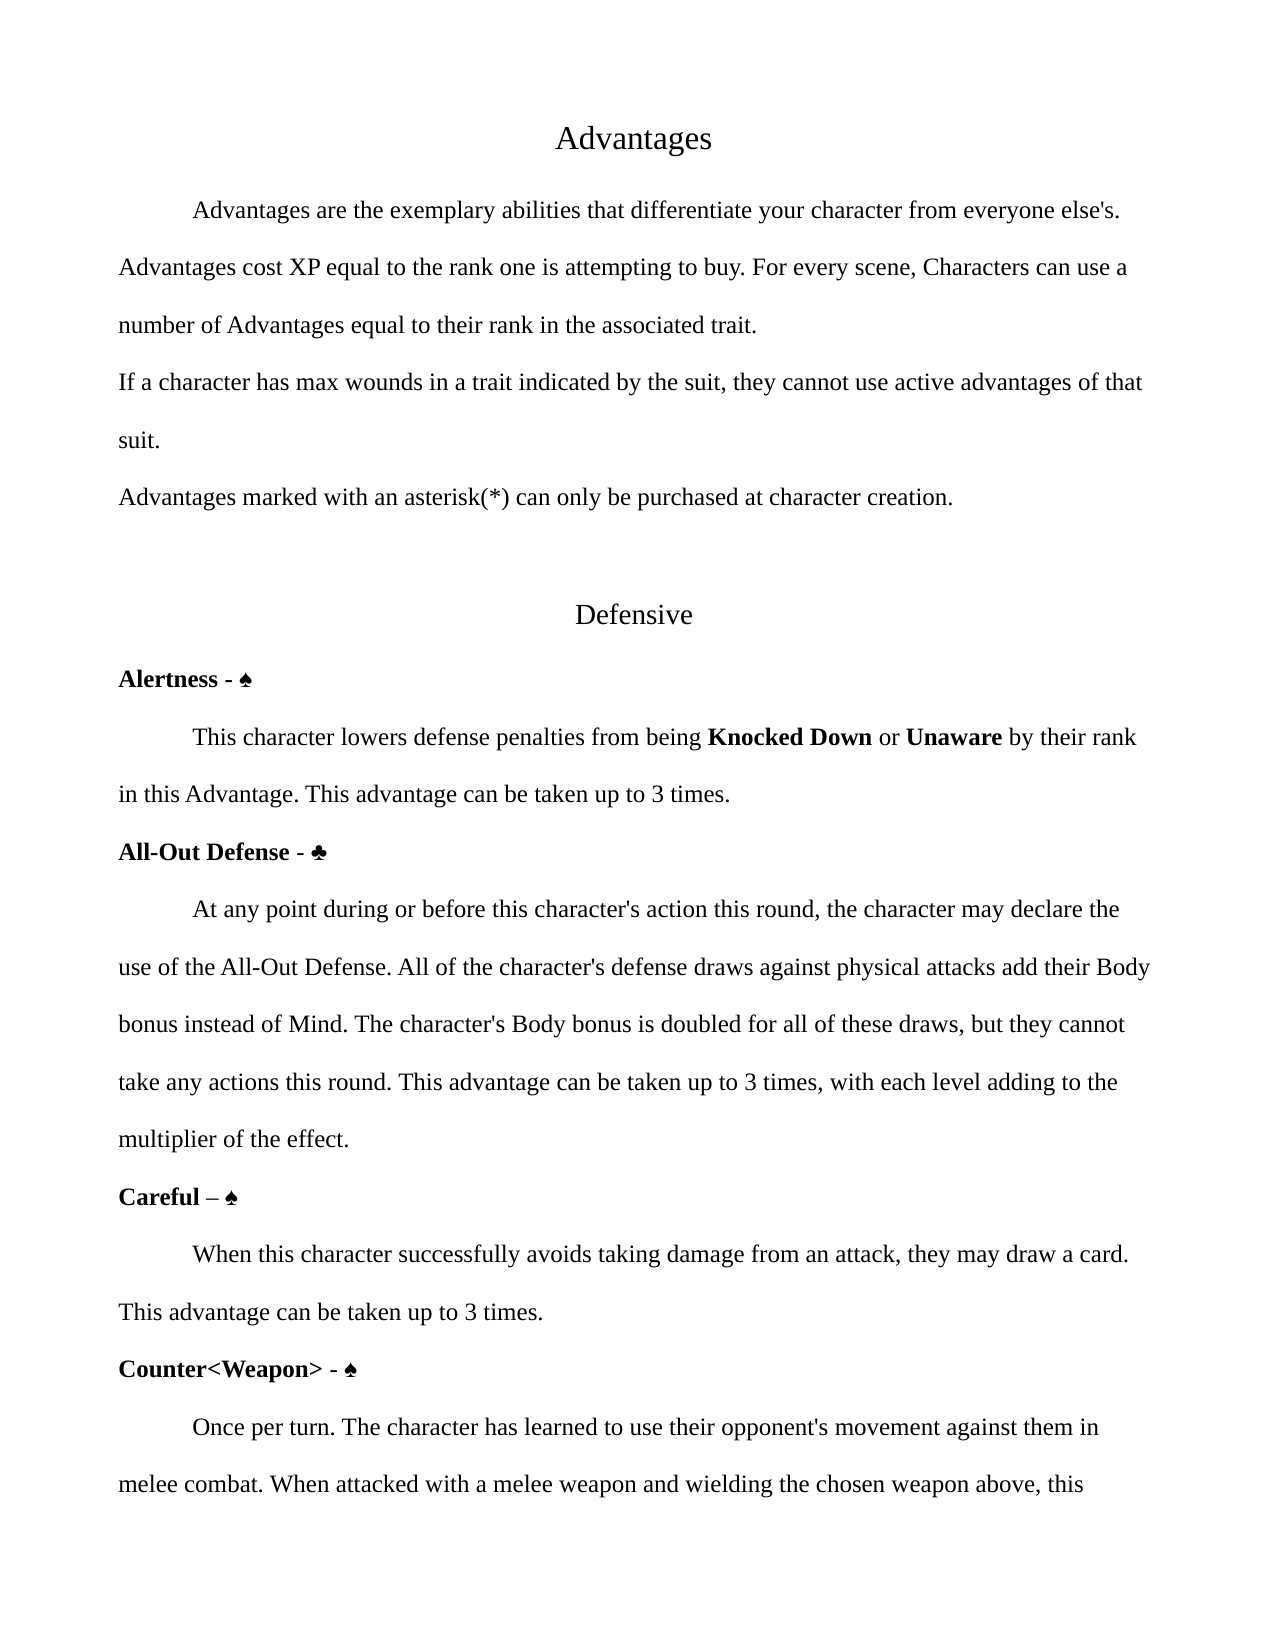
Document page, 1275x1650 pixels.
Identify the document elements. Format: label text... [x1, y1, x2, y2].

text This character lowers defense penalties from being Knocked Down or Unaware by their rank in this Advantage. This advantage can be taken up to 3 times. [118, 722, 1157, 808]
text Advantages marked with an asterisk(*) can only be purchased at character creation. [118, 482, 1157, 511]
text At any point during or before this character's action this round, the character may declare the use of the All-Out Defense. All of the character's defense draws against physical attacks add their Body bonus instead of Mind. The character's Body bonus is doubled for all of these draws, but they cannot take any actions this round. This advantage can be taken up to 3 times, with each level adding to the multiplier of the effect. [118, 894, 1157, 1153]
text All-Out Defense - ♣ [118, 837, 1157, 866]
text Advantages are the exemplary abilities that differentiate your character from everyone else's. [118, 195, 1157, 223]
text When this character successfully avoids taking damage from an attack, they may draw a card. This advantage can be taken up to 3 times. [118, 1239, 1157, 1326]
text Once per turn. The character has learned to use their opponent's movement against them in melee combat. When attacked with a melee weapon and wielding the chosen weapon above, this [118, 1412, 1157, 1498]
text Careful – ♠ [118, 1182, 1157, 1211]
text Defensive [118, 597, 1157, 631]
text Alertness - ♠ [118, 664, 1157, 693]
text Advantages [118, 118, 1157, 156]
text Advantages cost XP equal to the rank one is attempting to buy. For every scene, Characters can use a number of Advantages equal to their rank in the associated trait. [118, 252, 1157, 338]
text If a character has max wounds in a trait indicated by the suit, they cannot use active advantages of that suit. [118, 367, 1157, 453]
text Counter<Weapon> - ♠ [118, 1354, 1157, 1383]
